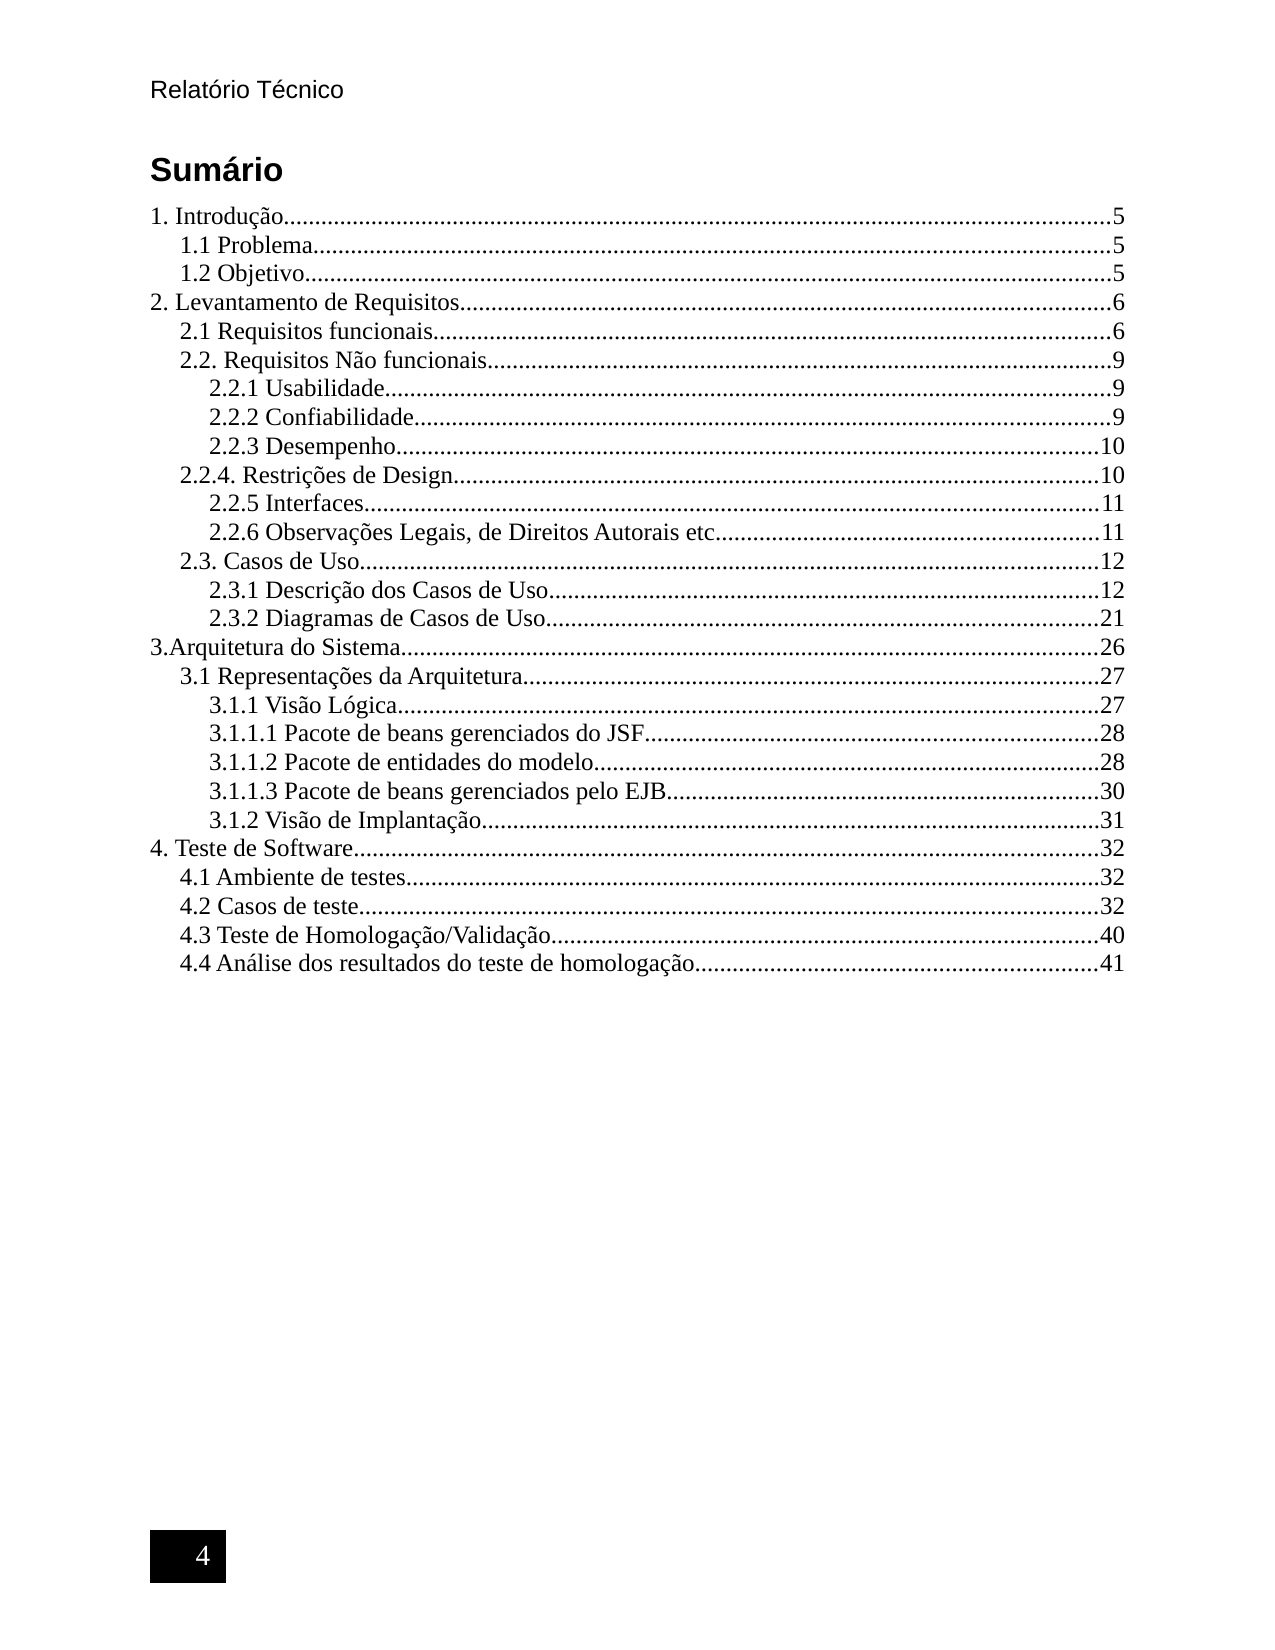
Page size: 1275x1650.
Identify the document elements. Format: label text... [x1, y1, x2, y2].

text 2.3. Casos de Uso 12 [179, 546, 1125, 575]
text 2.2.1 Usabilidade 9 [209, 373, 1125, 402]
text 4.3 Teste de Homologação/Validação 40 [179, 920, 1125, 948]
text 3.1.2 Visão de Implantação 31 [209, 805, 1125, 833]
text 2.2.4. Restrições de Design 10 [179, 460, 1125, 488]
text 3.Arquitetura do Sistema 26 [150, 632, 1125, 661]
text 1. Introdução 5 [150, 201, 1125, 230]
text 1.1 Problema 5 [179, 230, 1125, 258]
text 2.2.5 Interfaces 11 [209, 488, 1125, 517]
text 2.3.2 Diagramas de Casos de Uso 21 [209, 603, 1125, 632]
text 3.1 Representações da Arquitetura 27 [179, 661, 1125, 690]
text 3.1.1.2 Pacote de entidades do modelo 28 [209, 747, 1125, 776]
text 4. Teste de Software 32 [150, 833, 1125, 862]
text 4.2 Casos de teste 32 [179, 891, 1125, 920]
text 4.1 Ambiente de testes 32 [179, 862, 1125, 891]
text 3.1.1.1 Pacote de beans gerenciados do JSF 28 [209, 718, 1125, 747]
text 2.2.6 Observações Legais, de Direitos Autorais etc 11 [209, 517, 1125, 546]
text 2. Levantamento de Requisitos 6 [150, 287, 1125, 316]
text 2.2. Requisitos Não funcionais 9 [179, 345, 1125, 373]
text 2.2.2 Confiabilidade 9 [209, 402, 1125, 431]
text 3.1.1 Visão Lógica 27 [209, 690, 1125, 718]
text 3.1.1.3 Pacote de beans gerenciados pelo EJB 30 [209, 776, 1125, 805]
text 2.1 Requisitos funcionais 6 [179, 316, 1125, 345]
text 2.3.1 Descrição dos Casos de Uso 12 [209, 575, 1125, 603]
text 2.2.3 Desempenho 10 [209, 431, 1125, 460]
subtitle Sumário [150, 150, 1125, 188]
text 4.4 Análise dos resultados do teste de homologação 41 [179, 948, 1125, 977]
text 1.2 Objetivo 5 [179, 258, 1125, 287]
